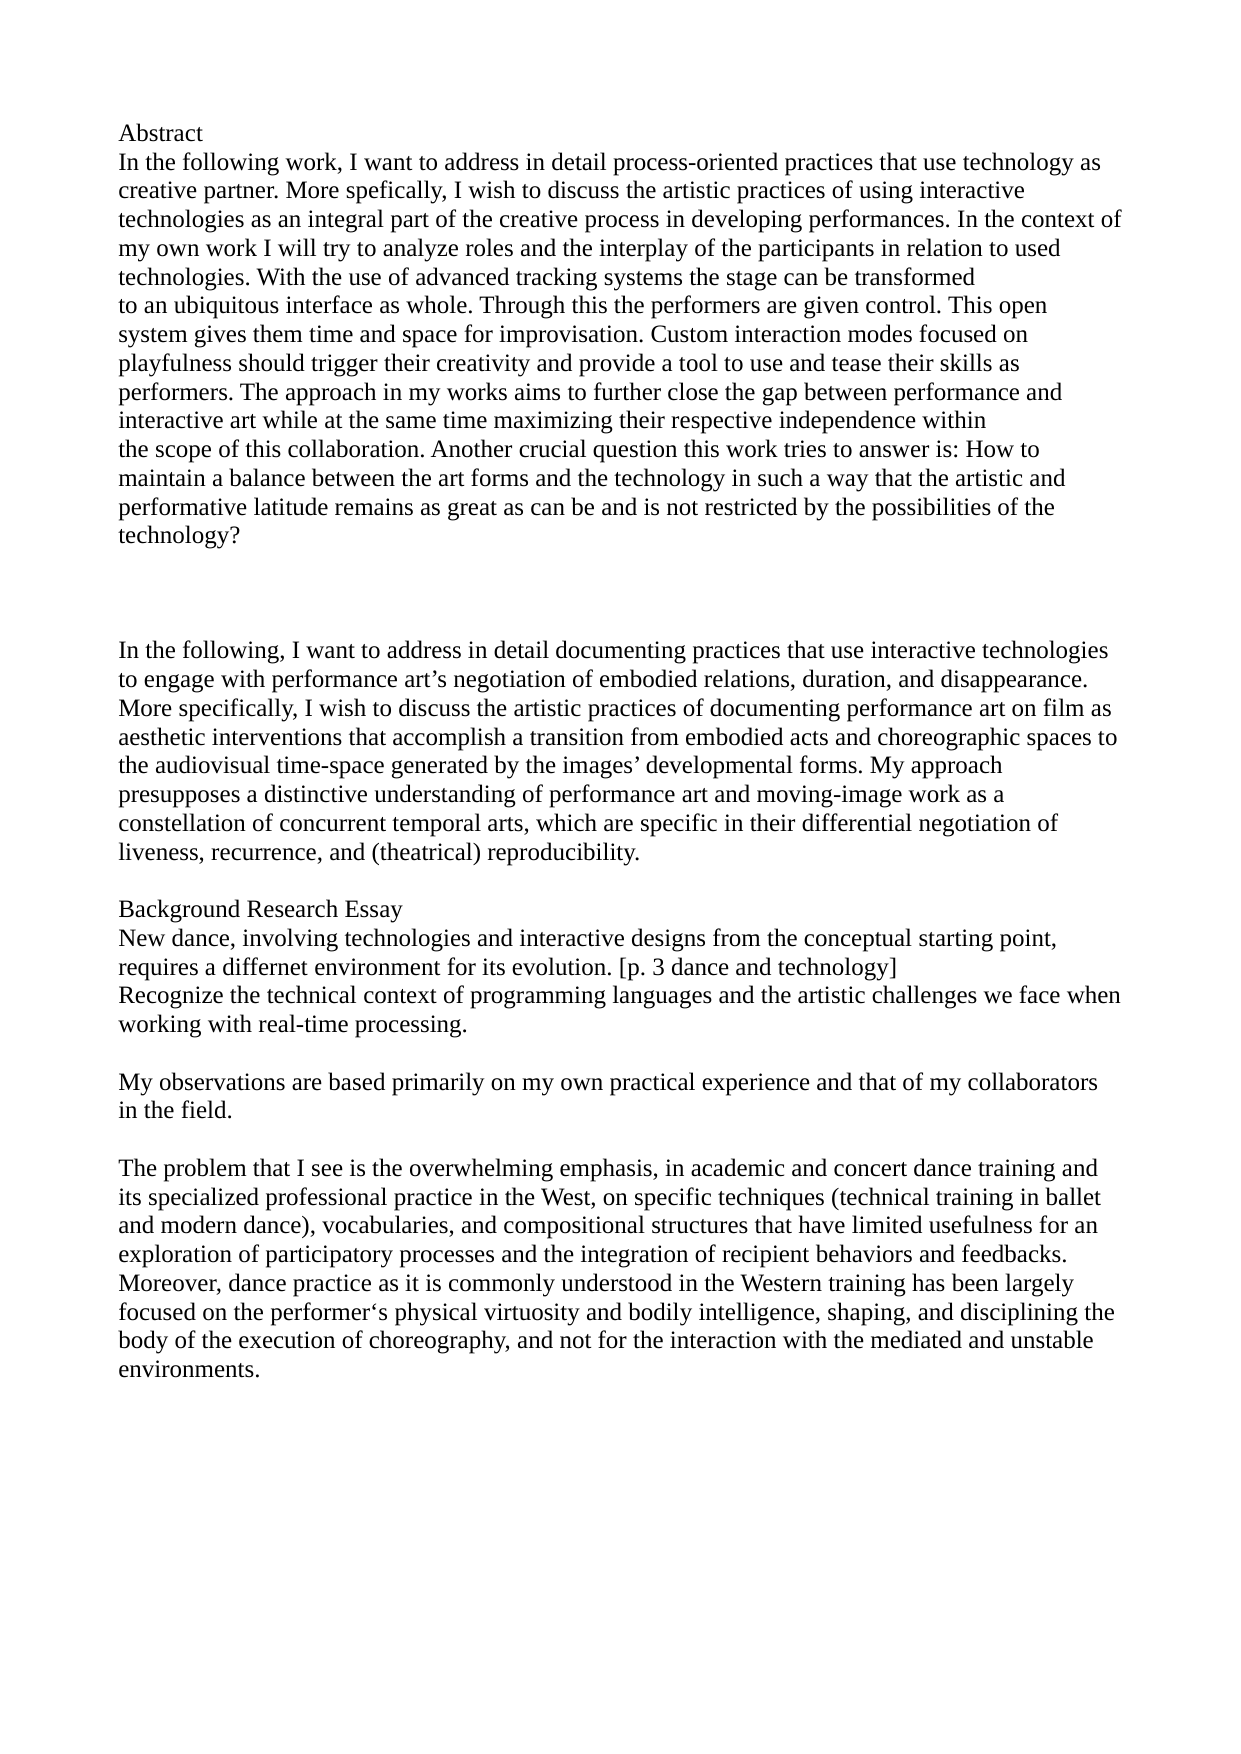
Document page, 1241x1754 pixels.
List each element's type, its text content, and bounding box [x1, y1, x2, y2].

text New dance, involving technologies and interactive designs from the conceptual starting point, requires a differnet environment for its evolution. [p. 3 dance and technology] [118, 923, 1122, 981]
text Background Research Essay [118, 894, 1122, 923]
text to an ubiquitous interface as whole. Through this the performers are given control. This open system gives them time and space for improvisation. Custom interaction modes focused on playfulness should trigger their creativity and provide a tool to use and tease their skills as performers. The approach in my works aims to further close the gap between performance and interactive art while at the same time maximizing their respective independence within [118, 291, 1122, 434]
text In the following, I want to address in detail documenting practices that use interactive technologies to engage with performance art’s negotiation of embodied relations, duration, and disappearance. More specifically, I wish to discuss the artistic practices of documenting performance art on film as aesthetic interventions that accomplish a transition from embodied acts and choreographic spaces to the audiovisual time-space generated by the images’ developmental forms. My approach presupposes a distinctive understanding of performance art and moving-image work as a constellation of concurrent temporal arts, which are specific in their differential negotiation of liveness, recurrence, and (theatrical) reproducibility. [118, 636, 1122, 866]
text the scope of this collaboration. Another crucial question this work tries to answer is: How to maintain a balance between the art forms and the technology in such a way that the artistic and performative latitude remains as great as can be and is not restricted by the possibilities of the technology? [118, 434, 1122, 549]
text Recognize the technical context of programming languages and the artistic challenges we face when working with real-time processing. [118, 981, 1122, 1038]
text In the following work, I want to address in detail process-oriented practices that use technology as creative partner. More spefically, I wish to discuss the artistic practices of using interactive technologies as an integral part of the creative process in developing performances. In the context of my own work I will try to analyze roles and the interplay of the participants in relation to used technologies. With the use of advanced tracking systems the stage can be transformed [118, 147, 1122, 291]
text The problem that I see is the overwhelming emphasis, in academic and concert dance training and its specialized professional practice in the West, on specific techniques (technical training in ballet and modern dance), vocabularies, and compositional structures that have limited usefulness for an exploration of participatory processes and the integration of recipient behaviors and feedbacks. Moreover, dance practice as it is commonly understood in the Western training has been largely focused on the performer‘s physical virtuosity and bodily intelligence, shaping, and disciplining the body of the execution of choreography, and not for the interaction with the mediated and unstable environments. [118, 1153, 1122, 1383]
text My observations are based primarily on my own practical experience and that of my collaborators in the field. [118, 1067, 1122, 1124]
text Abstract [118, 118, 1122, 147]
